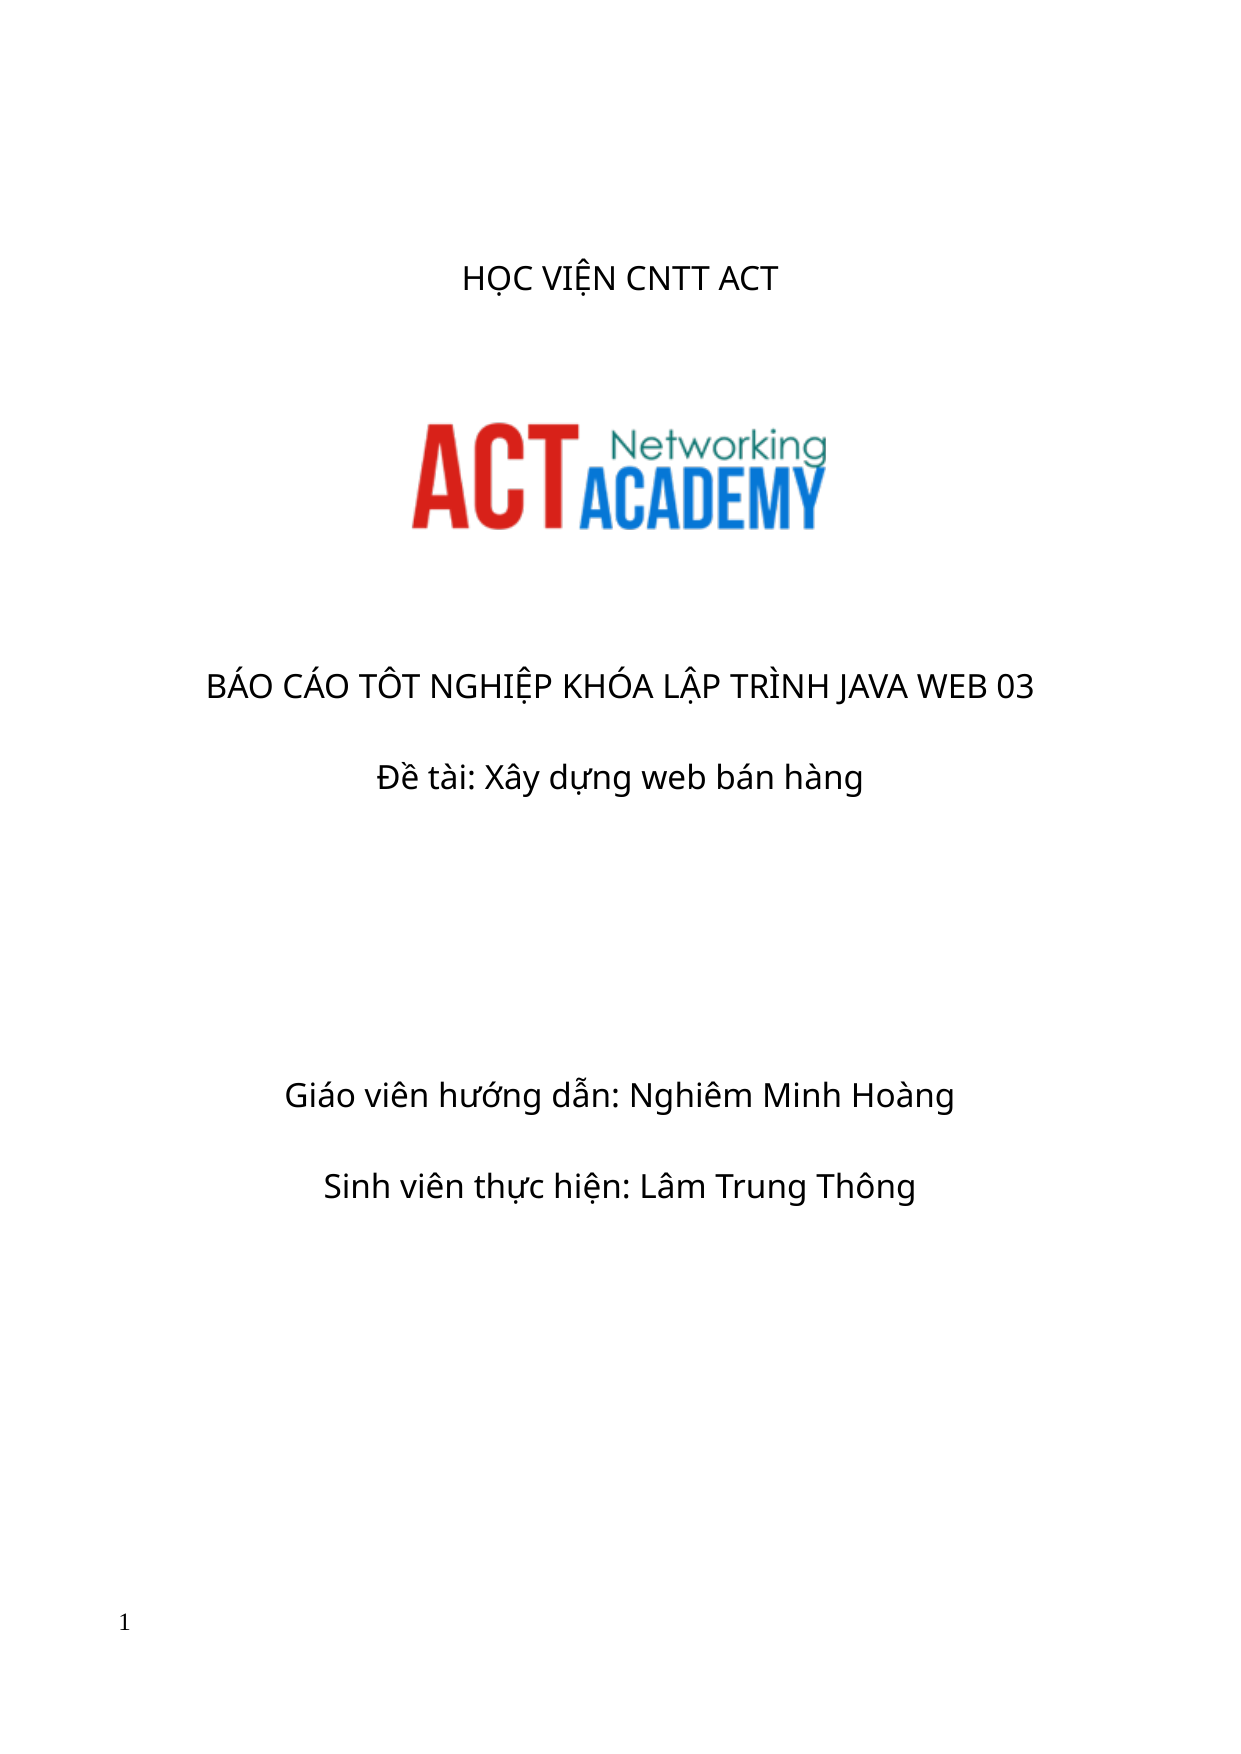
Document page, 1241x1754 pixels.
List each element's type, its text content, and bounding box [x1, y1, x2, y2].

text Giáo viên hướng dẫn: Nghiêm Minh Hoàng [118, 1072, 1122, 1117]
text Đề tài: Xây dựng web bán hàng [118, 754, 1122, 799]
text Sinh viên thực hiện: Lâm Trung Thông [118, 1163, 1122, 1208]
text HỌC VIỆN CNTT ACT [118, 254, 1122, 300]
picture [367, 390, 873, 563]
text BÁO CÁO TÔT NGHIỆP KHÓA LẬP TRÌNH JAVA WEB 03 [118, 663, 1122, 708]
